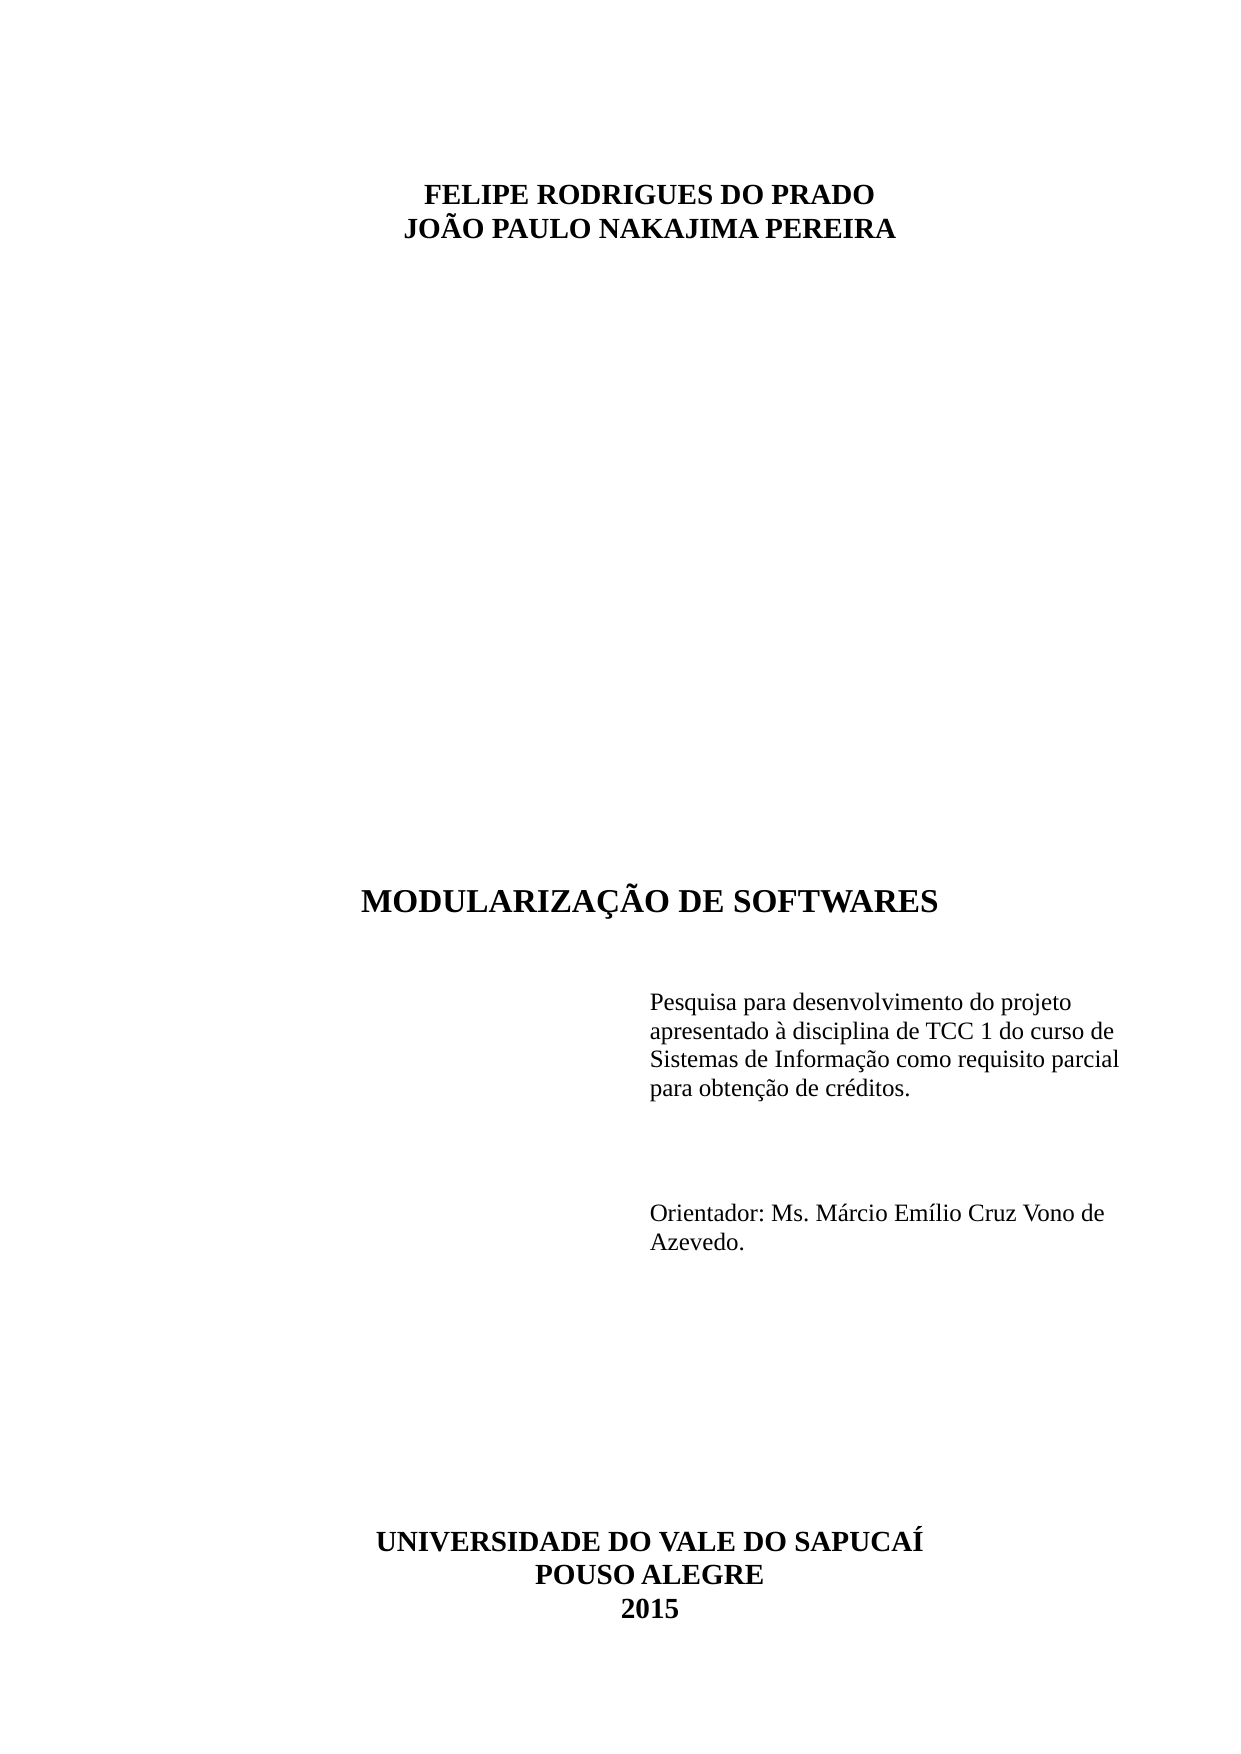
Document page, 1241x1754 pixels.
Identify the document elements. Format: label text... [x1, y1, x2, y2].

text Felipe Rodrigues do Prado [177, 177, 1122, 211]
text Pouso Alegre [177, 1557, 1122, 1591]
text Universidade do vale do Sapucaí [177, 1524, 1122, 1557]
text Modularização de softwares [177, 882, 1122, 920]
text João Paulo Nakajima Pereira [177, 211, 1122, 244]
text 2015 [177, 1591, 1122, 1624]
text Orientador: Ms. Márcio Emílio Cruz Vono de Azevedo. [649, 1198, 1122, 1255]
text Pesquisa para desenvolvimento do projeto apresentado à disciplina de TCC 1 do curso de Sistemas de Informação como requisito parcial para obtenção de créditos. [649, 987, 1122, 1102]
